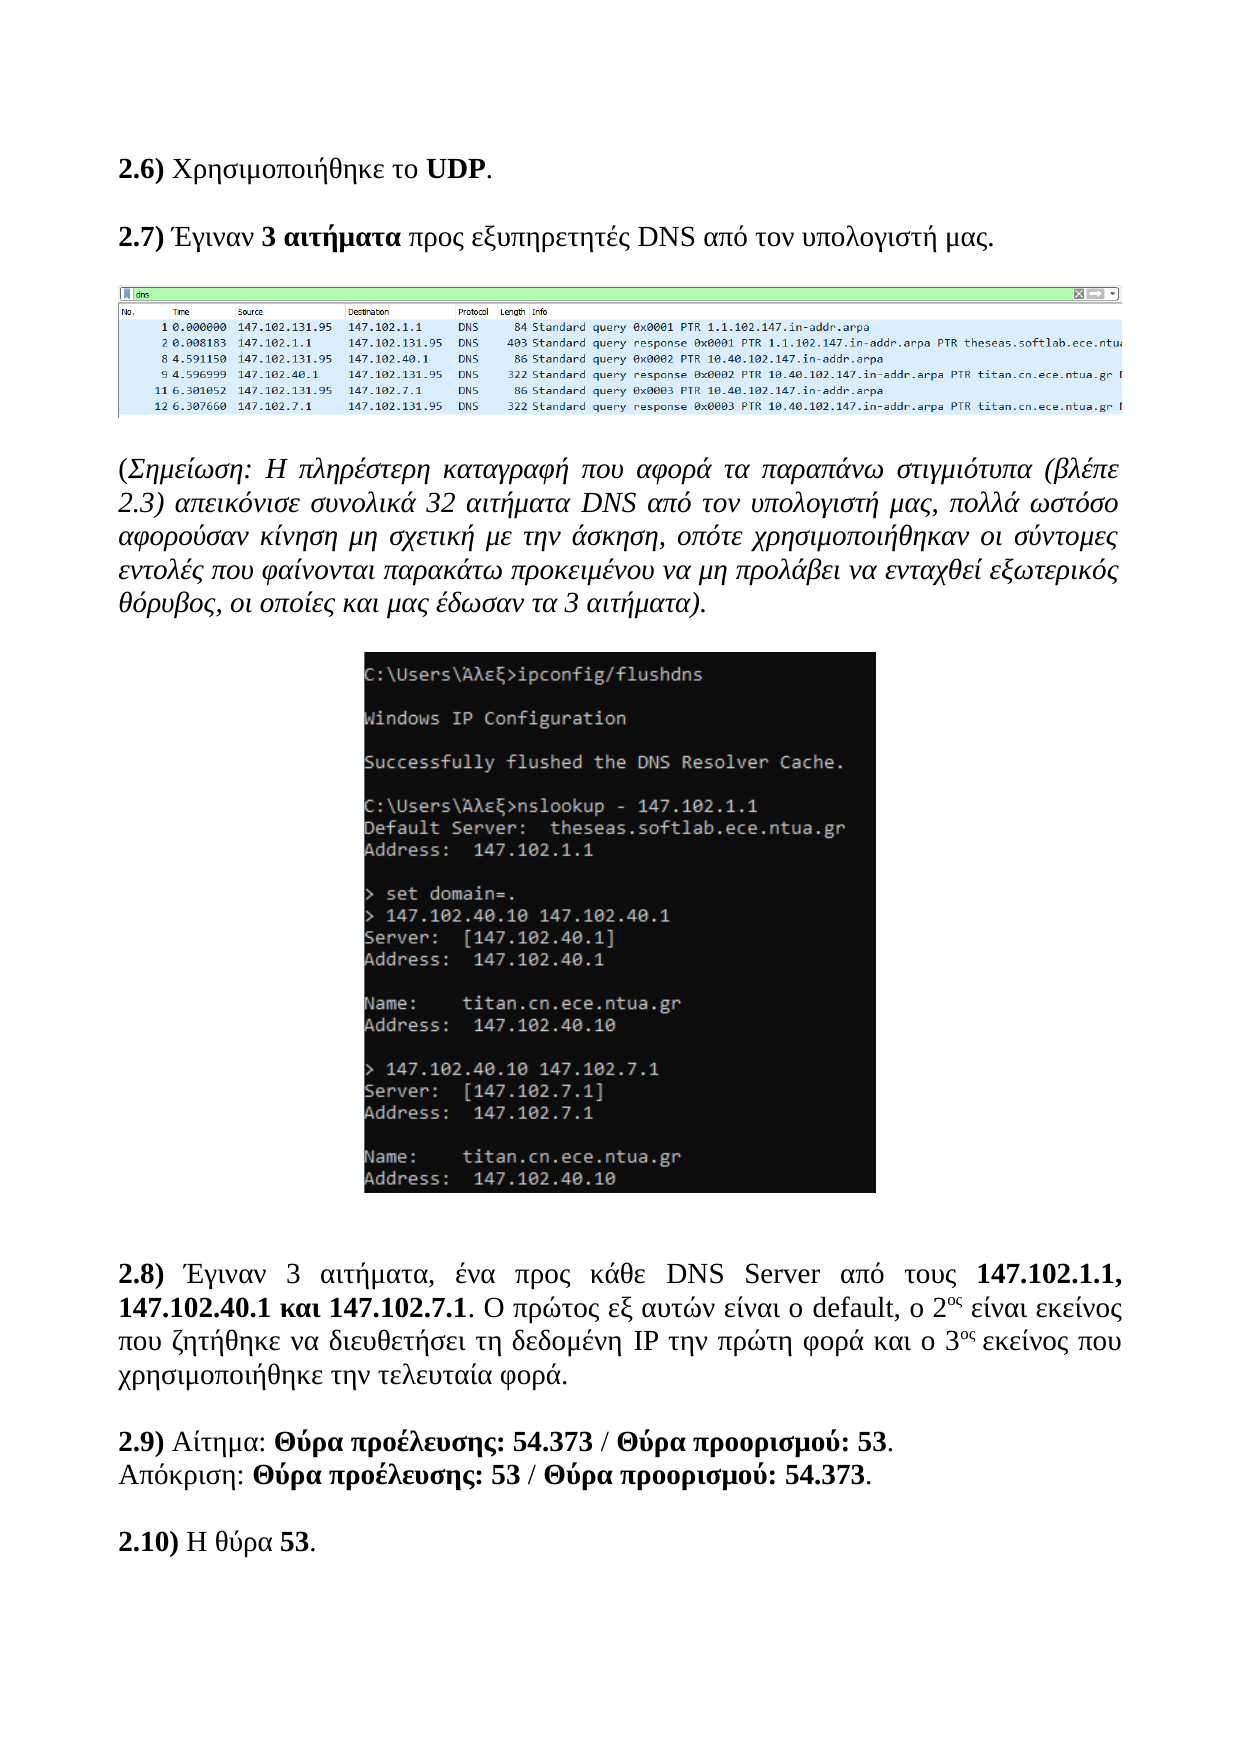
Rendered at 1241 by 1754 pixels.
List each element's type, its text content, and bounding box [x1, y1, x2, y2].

text 2.9) Αίτημα: Θύρα προέλευσης: 54.373 / Θύρα προορισμού: 53. [118, 1424, 1122, 1457]
text 2.8) Έγιναν 3 αιτήματα, ένα προς κάθε DNS Server από τους 147.102.1.1, 147.102.40.1 και 147.102.7.1. Ο πρώτος εξ αυτών είναι ο default, ο 2ος είναι εκείνος που ζητήθηκε να διευθετήσει τη δεδομένη IP την πρώτη φορά και ο 3ος εκείνος που χρησιμοποιήθηκε την τελευταία φορά. [118, 1256, 1122, 1390]
text (Σημείωση: Η πληρέστερη καταγραφή που αφορά τα παραπάνω στιγμιότυπα (βλέπε 2.3) απεικόνισε συνολικά 32 αιτήματα DNS από τον υπολογιστή μας, πολλά ωστόσο αφορούσαν κίνηση μη σχετική με την άσκηση, οπότε χρησιμοποιήθηκαν οι σύντομες εντολές που φαίνονται παρακάτω προκειμένου να μη προλάβει να ενταχθεί εξωτερικός θόρυβος, οι οποίες και μας έδωσαν τα 3 αιτήματα). [118, 451, 1122, 619]
text 2.6) Χρησιμοποιήθηκε το UDP. [118, 152, 1122, 185]
picture [118, 285, 1123, 418]
text Απόκριση: Θύρα προέλευσης: 53 / Θύρα προορισμού: 54.373. [118, 1457, 1122, 1491]
picture [364, 652, 876, 1193]
text 2.10) Η θύρα 53. [118, 1524, 1122, 1558]
text 2.7) Έγιναν 3 αιτήματα προς εξυπηρετητές DNS από τον υπολογιστή μας. [118, 219, 1122, 252]
